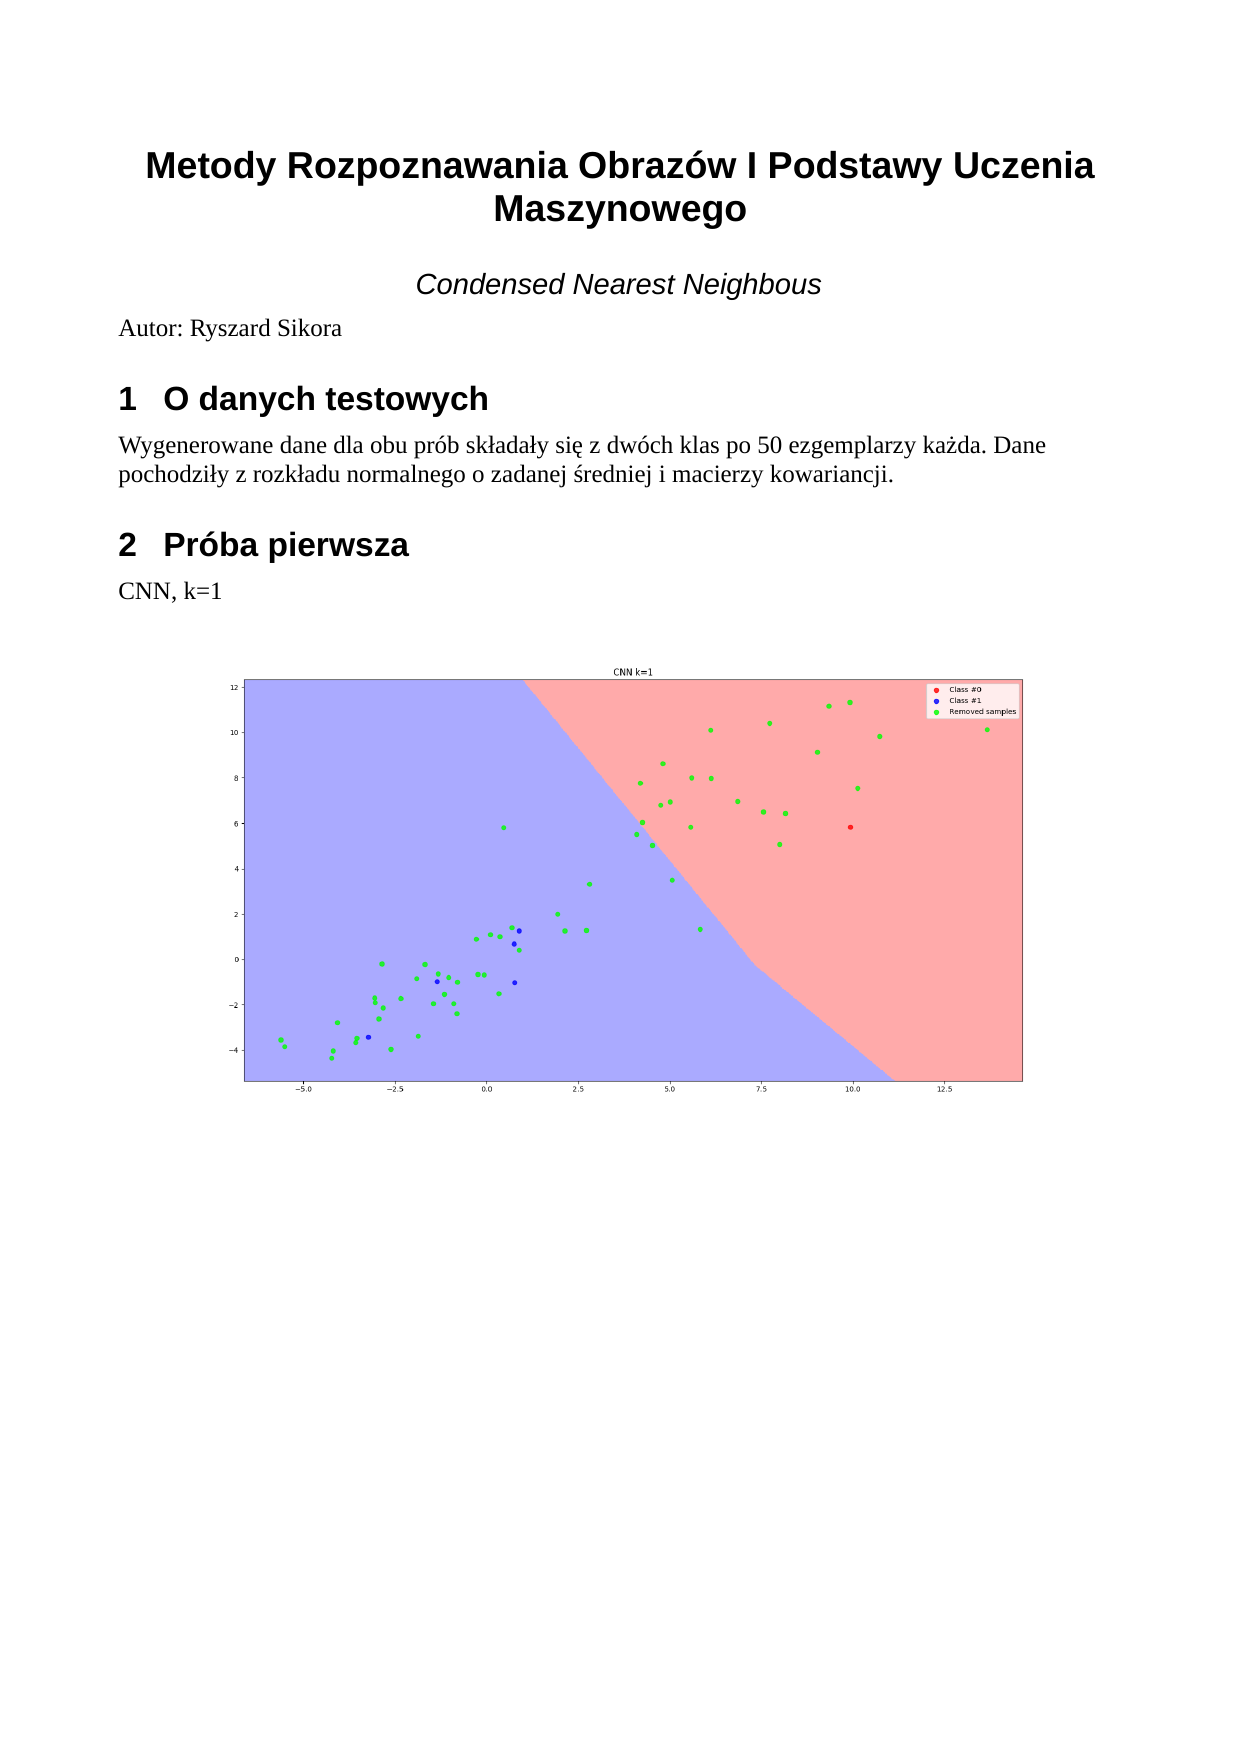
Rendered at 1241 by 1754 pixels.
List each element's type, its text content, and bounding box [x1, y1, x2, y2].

text Wygenerowane dane dla obu prób składały się z dwóch klas po 50 ezgemplarzy każda. Dane pochodziły z rozkładu normalnego o zadanej średniej i macierzy kowariancji. [118, 430, 1122, 488]
text CNN, k=1 [118, 576, 1122, 605]
text Autor: Ryszard Sikora [118, 313, 1122, 342]
title Metody Rozpoznawania Obrazów I Podstawy Uczenia Maszynowego [118, 143, 1122, 229]
subtitle O danych testowych [118, 379, 1122, 418]
subtitle Condensed Nearest Neighbous [118, 267, 1122, 300]
subtitle Próba pierwsza [118, 525, 1122, 564]
picture [118, 617, 1123, 1138]
